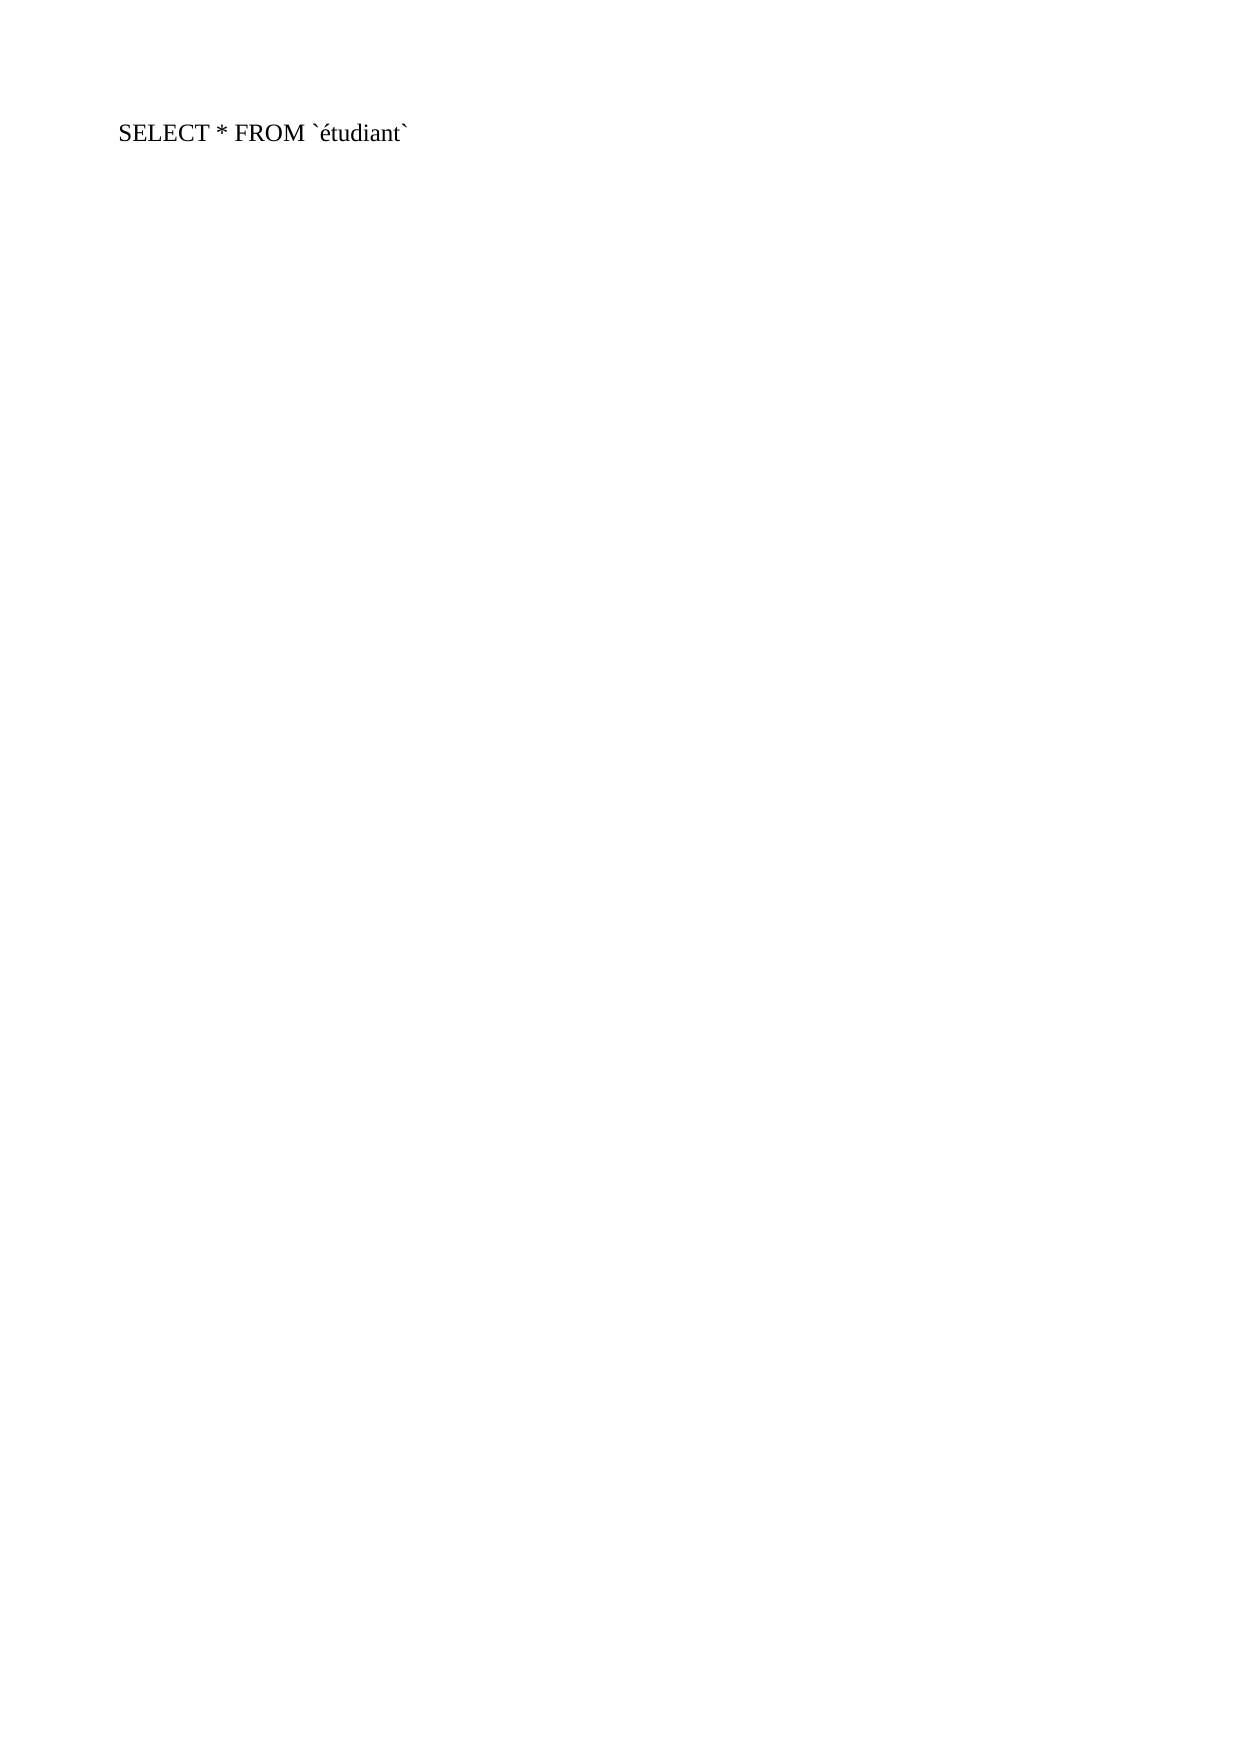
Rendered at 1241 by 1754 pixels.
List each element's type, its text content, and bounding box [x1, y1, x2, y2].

text SELECT * FROM `étudiant` [118, 118, 1122, 147]
